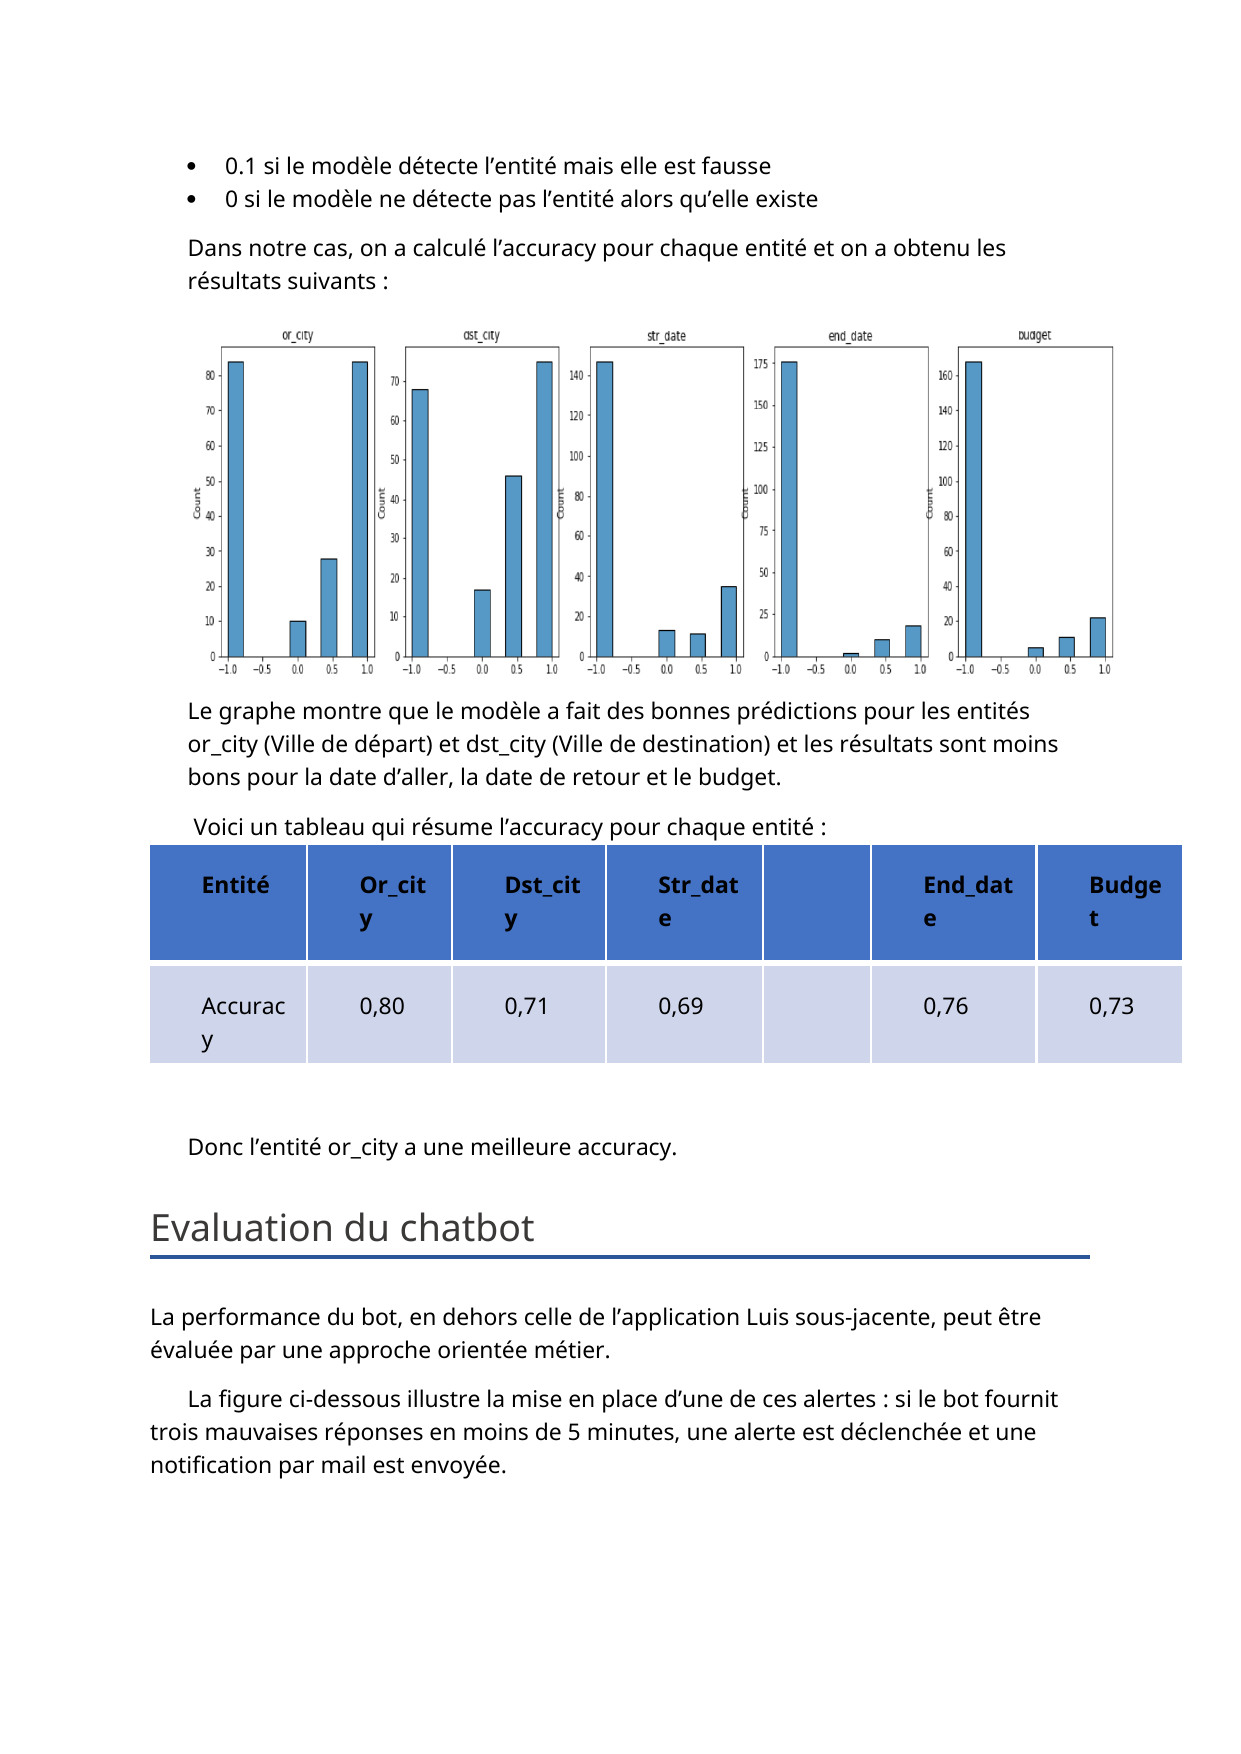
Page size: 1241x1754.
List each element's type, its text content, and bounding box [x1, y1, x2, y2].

subtitle Evaluation du chatbot [150, 1202, 1090, 1255]
table_cell [764, 966, 870, 1063]
table_header [764, 845, 870, 960]
table_header Dst_city [453, 845, 605, 960]
table_header End_date [872, 845, 1035, 960]
table_cell 0,73 [1038, 966, 1182, 1063]
table_cell 0,80 [308, 966, 451, 1063]
table_header Str_date [607, 845, 762, 960]
list 0 si le modèle ne détecte pas l’entité alors qu’elle existe [187, 183, 1090, 214]
text La performance du bot, en dehors celle de l’application Luis sous-jacente, peut être évaluée par une approche orientée métier. [150, 1301, 1090, 1365]
table_cell 0,71 [453, 966, 605, 1063]
table_cell 0,76 [872, 966, 1035, 1063]
text Voici un tableau qui résume l’accuracy pour chaque entité : [187, 810, 1090, 842]
text Dans notre cas, on a calculé l’accuracy pour chaque entité et on a obtenu les résultats suivants : [187, 232, 1090, 296]
text Le graphe montre que le modèle a fait des bonnes prédictions pour les entités or_city (Ville de départ) et dst_city (Ville de destination) et les résultats sont moins bons pour la date d’aller, la date de retour et le budget. [187, 695, 1090, 792]
table_header Entité [150, 845, 306, 960]
text Donc l’entité or_city a une meilleure accuracy. [187, 1131, 1090, 1162]
list 0.1 si le modèle détecte l’entité mais elle est fausse [187, 150, 1090, 181]
table_header Budget [1038, 845, 1182, 960]
table_cell 0,69 [607, 966, 762, 1063]
text La figure ci-dessous illustre la mise en place d’une de ces alertes : si le bot fournit trois mauvaises réponses en moins de 5 minutes, une alerte est déclenchée et une notification par mail est envoyée. [150, 1383, 1090, 1480]
table_cell Accuracy [150, 966, 306, 1063]
table_header Or_city [308, 845, 451, 960]
